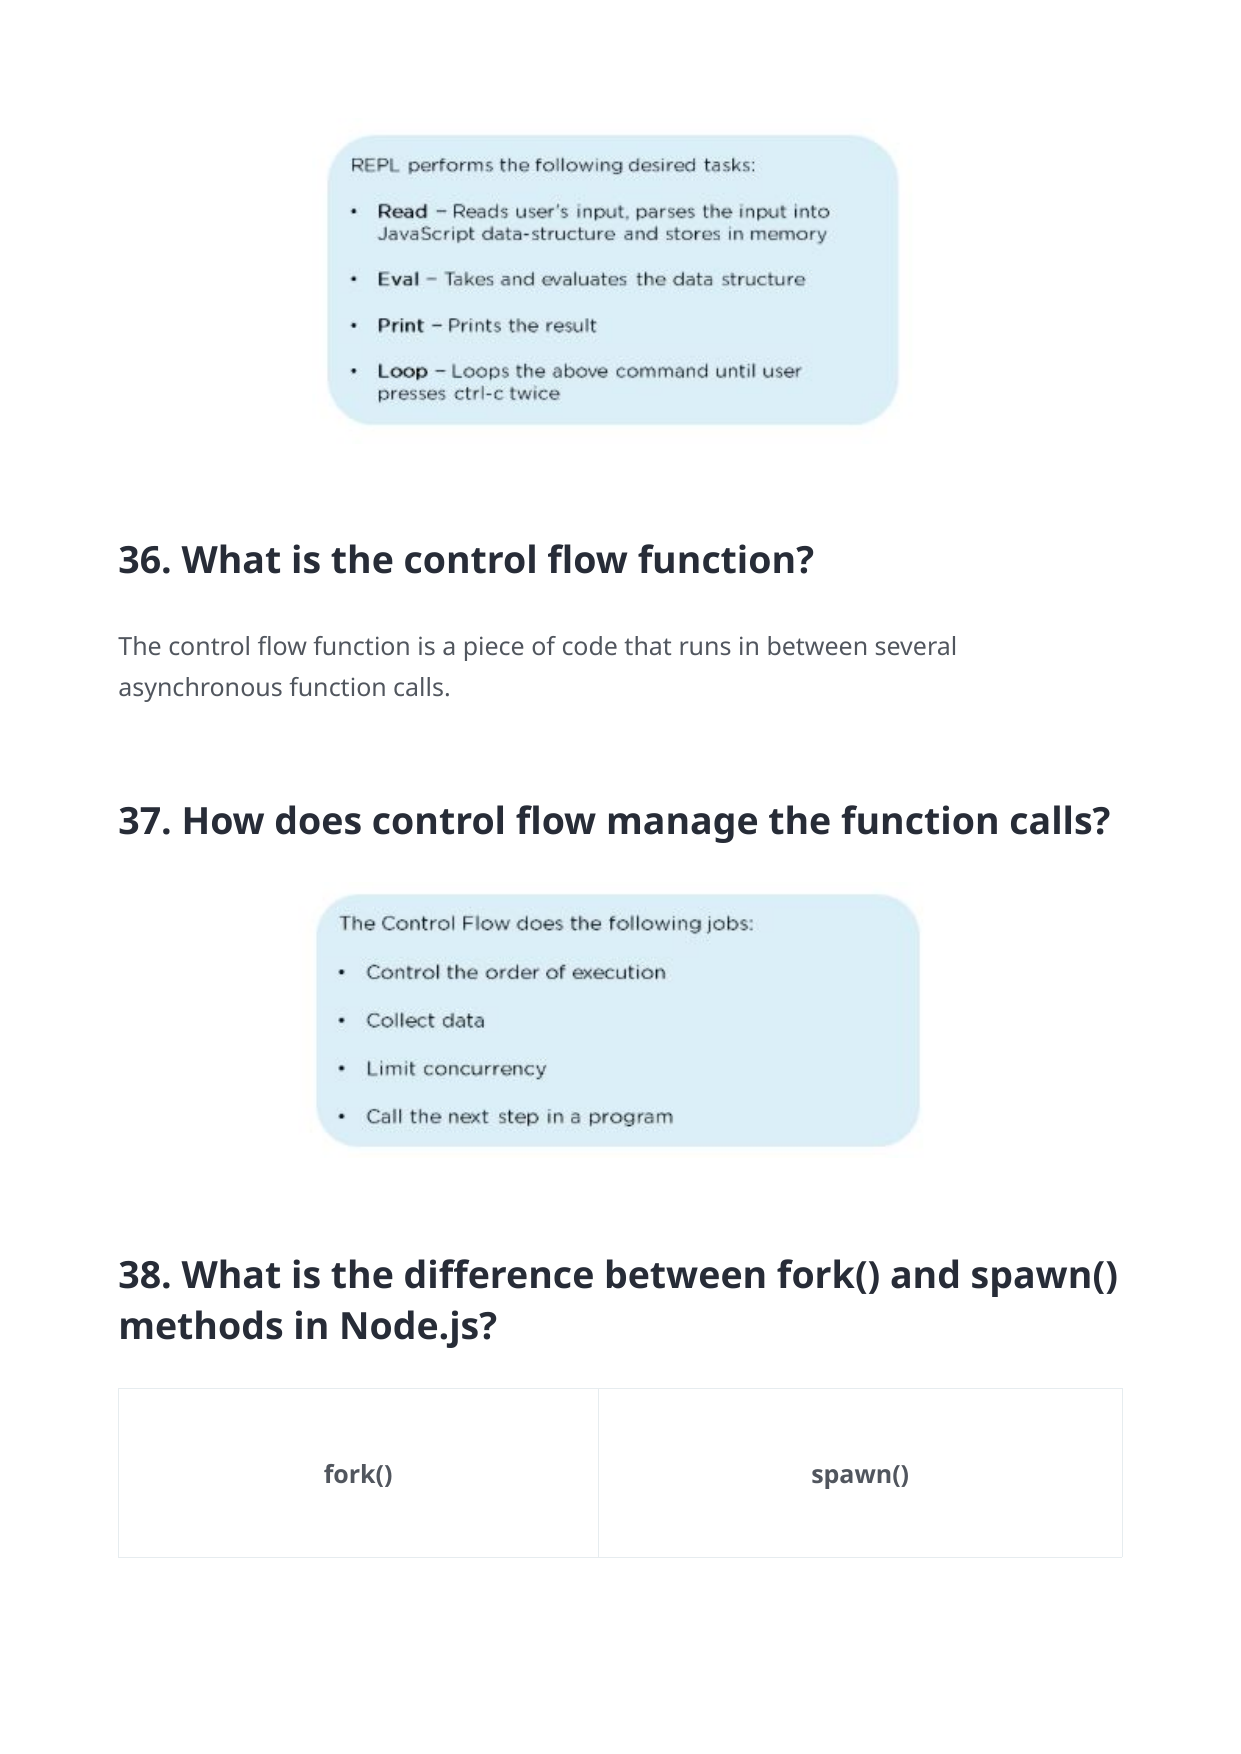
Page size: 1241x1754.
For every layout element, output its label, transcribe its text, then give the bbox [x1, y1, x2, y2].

picture [312, 118, 928, 444]
subtitle 36. What is the control flow function? [118, 534, 1122, 585]
subtitle 38. What is the difference between fork() and spawn() methods in Node.js? [118, 1248, 1122, 1350]
subtitle 37. How does control flow manage the function calls? [118, 794, 1122, 845]
picture [298, 882, 942, 1158]
text The control flow function is a piece of code that runs in between several asynchronous function calls. [118, 622, 1122, 703]
table_header fork() [119, 1389, 598, 1557]
table_header spawn() [599, 1389, 1122, 1557]
